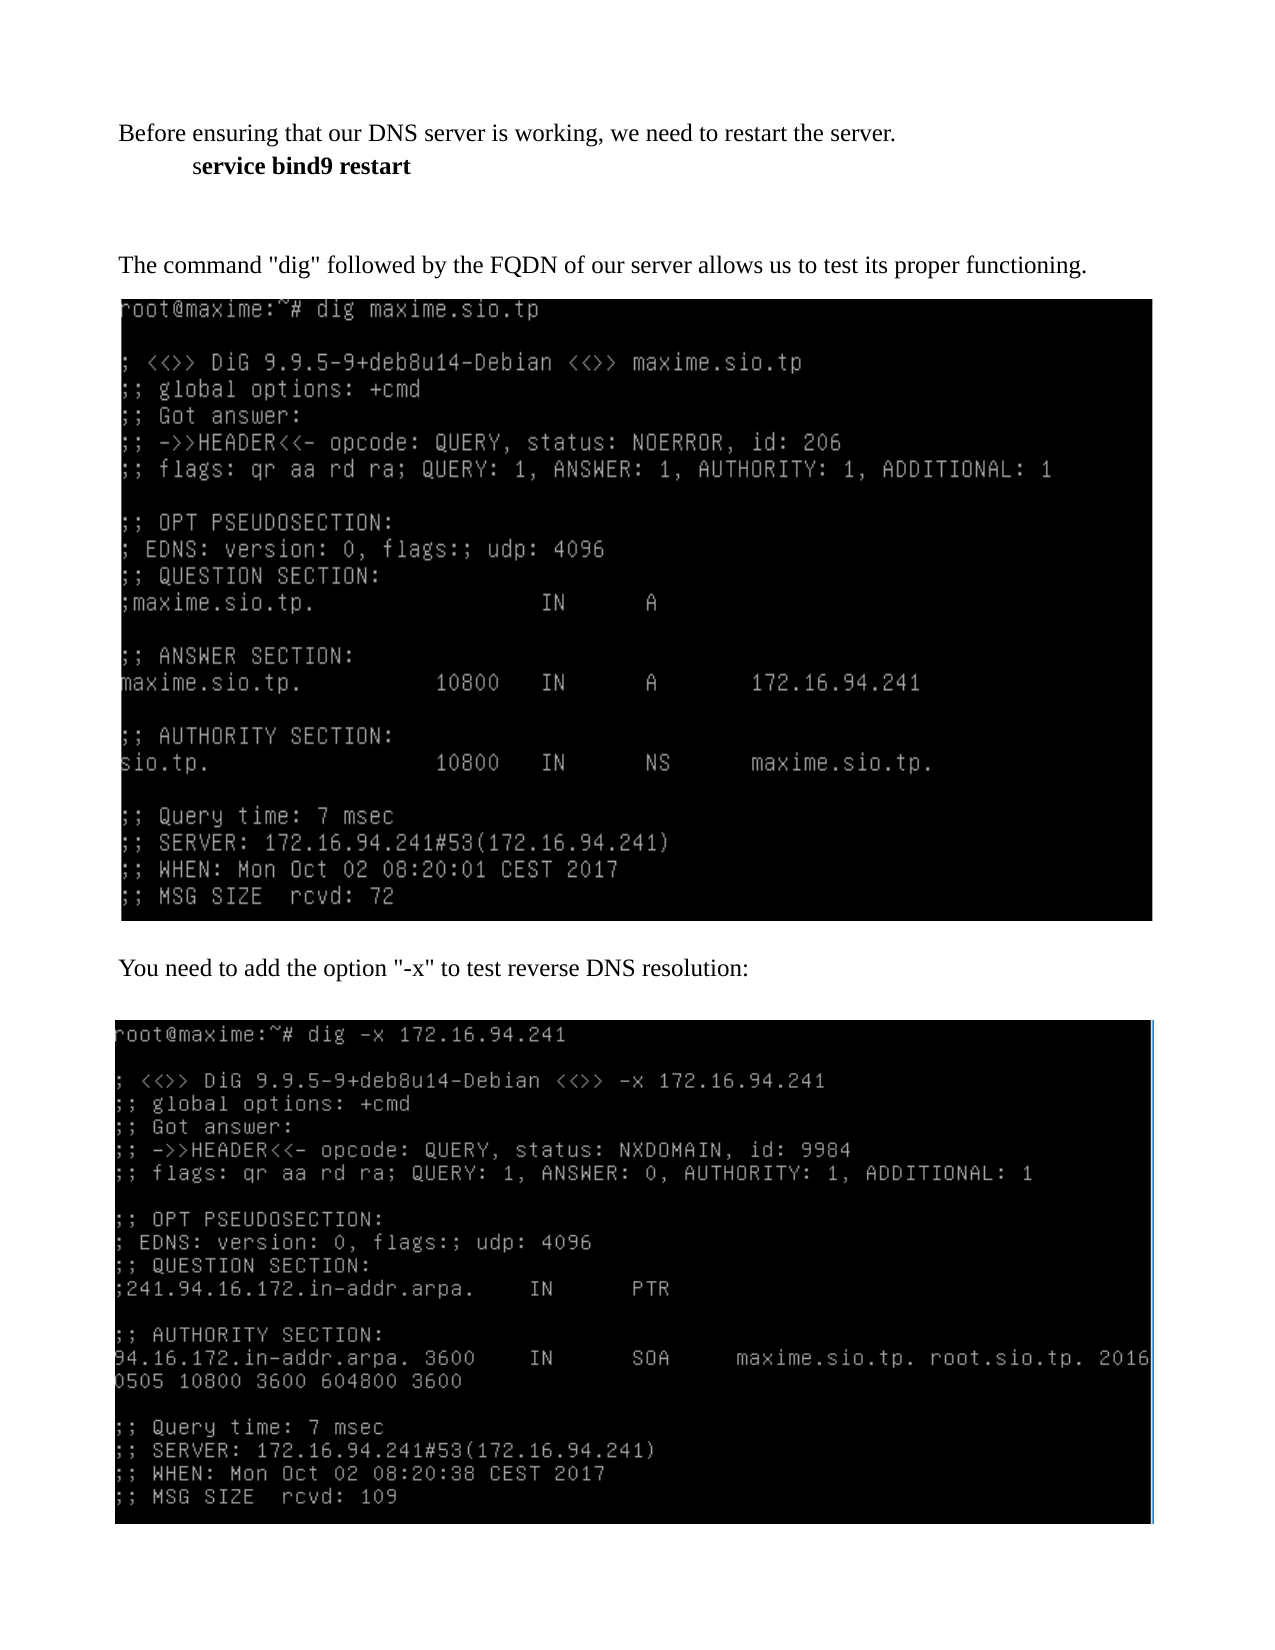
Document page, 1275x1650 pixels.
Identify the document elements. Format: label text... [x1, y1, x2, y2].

picture [121, 299, 1153, 921]
text Before ensuring that our DNS server is working, we need to restart the server. service bind9 restart The command "dig" followed by the FQDN of our server allows us to test its proper functioning. You need to add the option "-x" to test reverse DNS resolution: [118, 118, 1157, 982]
picture [115, 1020, 1154, 1524]
